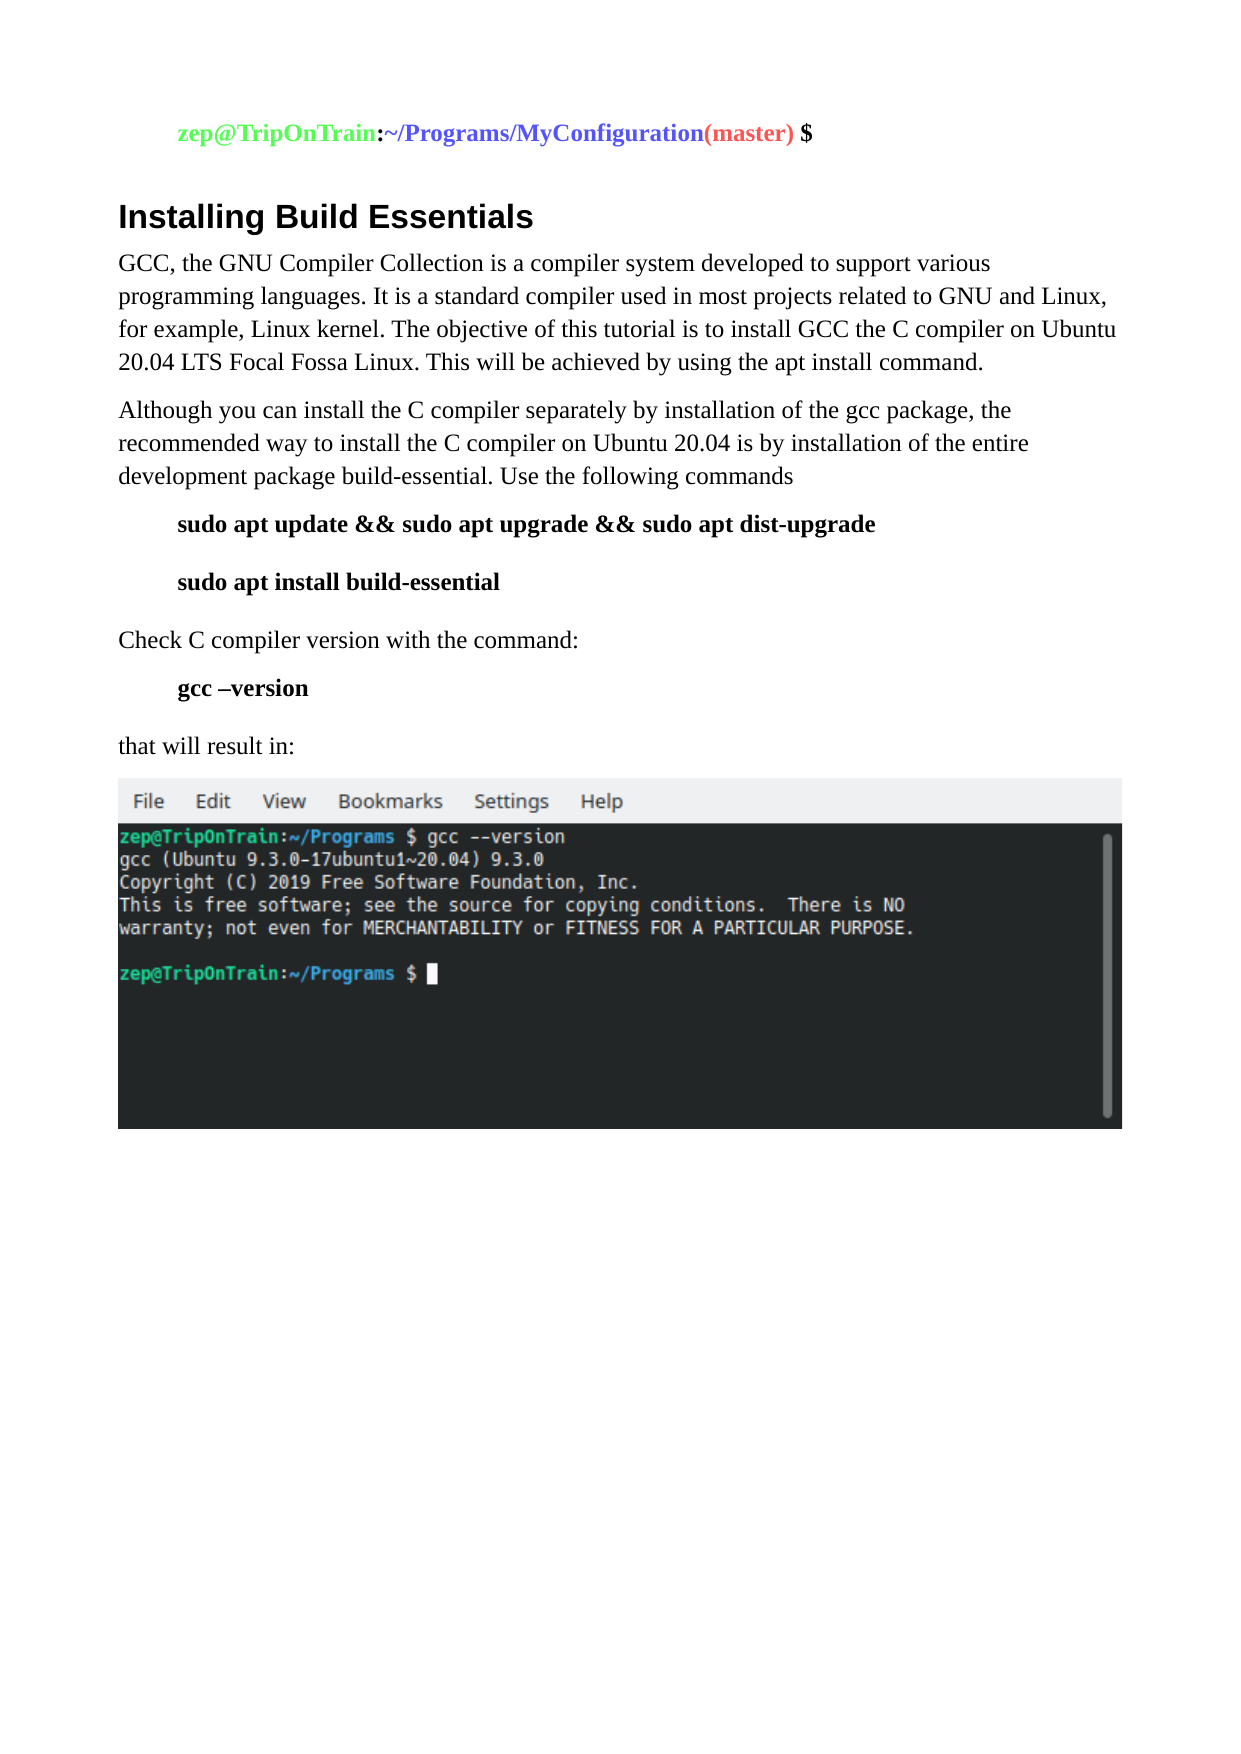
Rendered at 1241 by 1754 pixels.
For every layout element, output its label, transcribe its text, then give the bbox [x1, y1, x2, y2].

picture [118, 778, 1123, 1129]
text GCC, the GNU Compiler Collection is a compiler system developed to support various programming languages. It is a standard compiler used in most projects related to GNU and Linux, for example, Linux kernel. The objective of this tutorial is to install GCC the C compiler on Ubuntu 20.04 LTS Focal Fossa Linux. This will be achieved by using the apt install command. [118, 248, 1122, 376]
text sudo apt update && sudo apt upgrade && sudo apt dist-upgrade [177, 509, 1063, 537]
subtitle Installing Build Essentials [118, 197, 1122, 236]
text gcc –version [177, 673, 1063, 701]
text zep@TripOnTrain:~/Programs/MyConfiguration(master) $ [177, 118, 1063, 147]
text that will result in: [118, 731, 1122, 760]
text Although you can install the C compiler separately by installation of the gcc package, the recommended way to install the C compiler on Ubuntu 20.04 is by installation of the entire development package build-essential. Use the following commands [118, 395, 1122, 490]
text Check C compiler version with the command: [118, 625, 1122, 654]
text sudo apt install build-essential [177, 567, 1063, 596]
